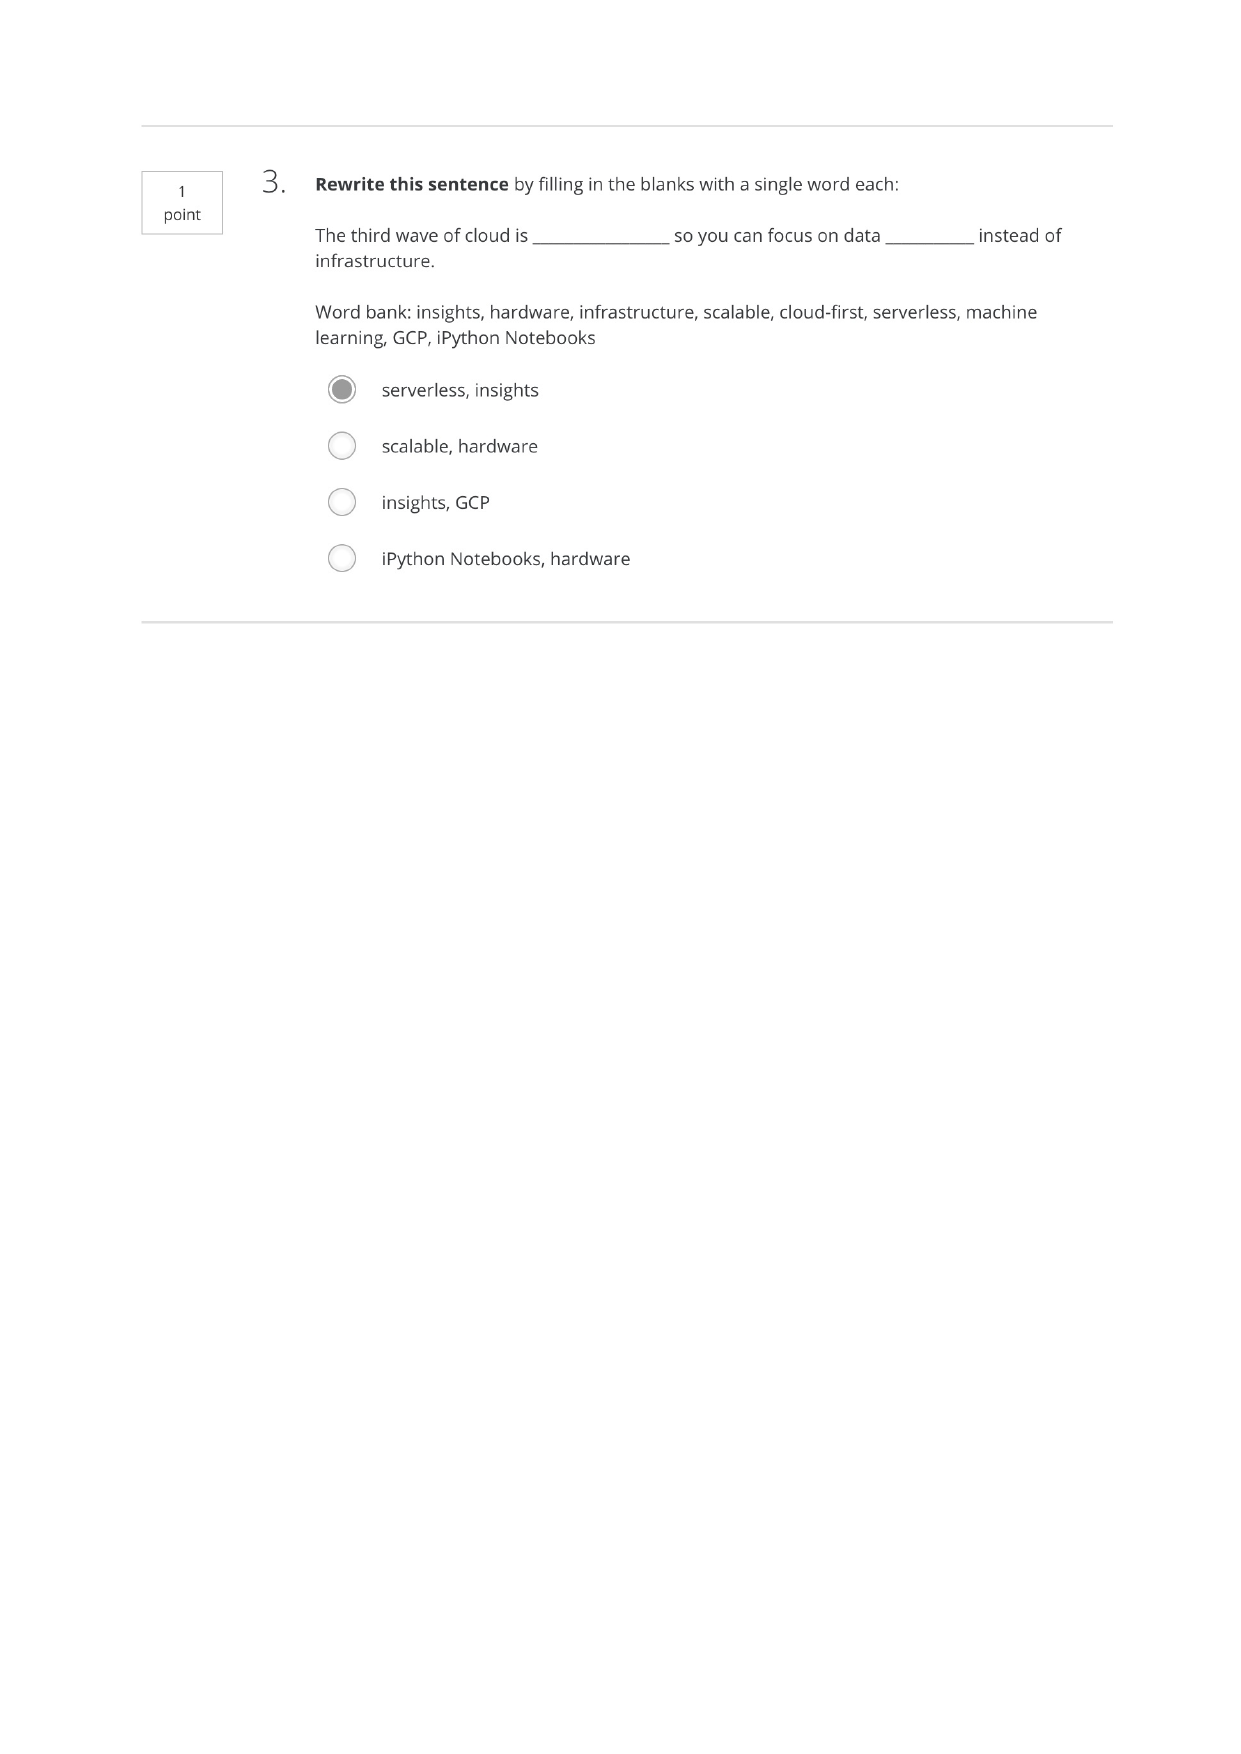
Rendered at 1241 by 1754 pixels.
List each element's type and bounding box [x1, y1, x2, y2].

picture [118, 118, 1123, 632]
